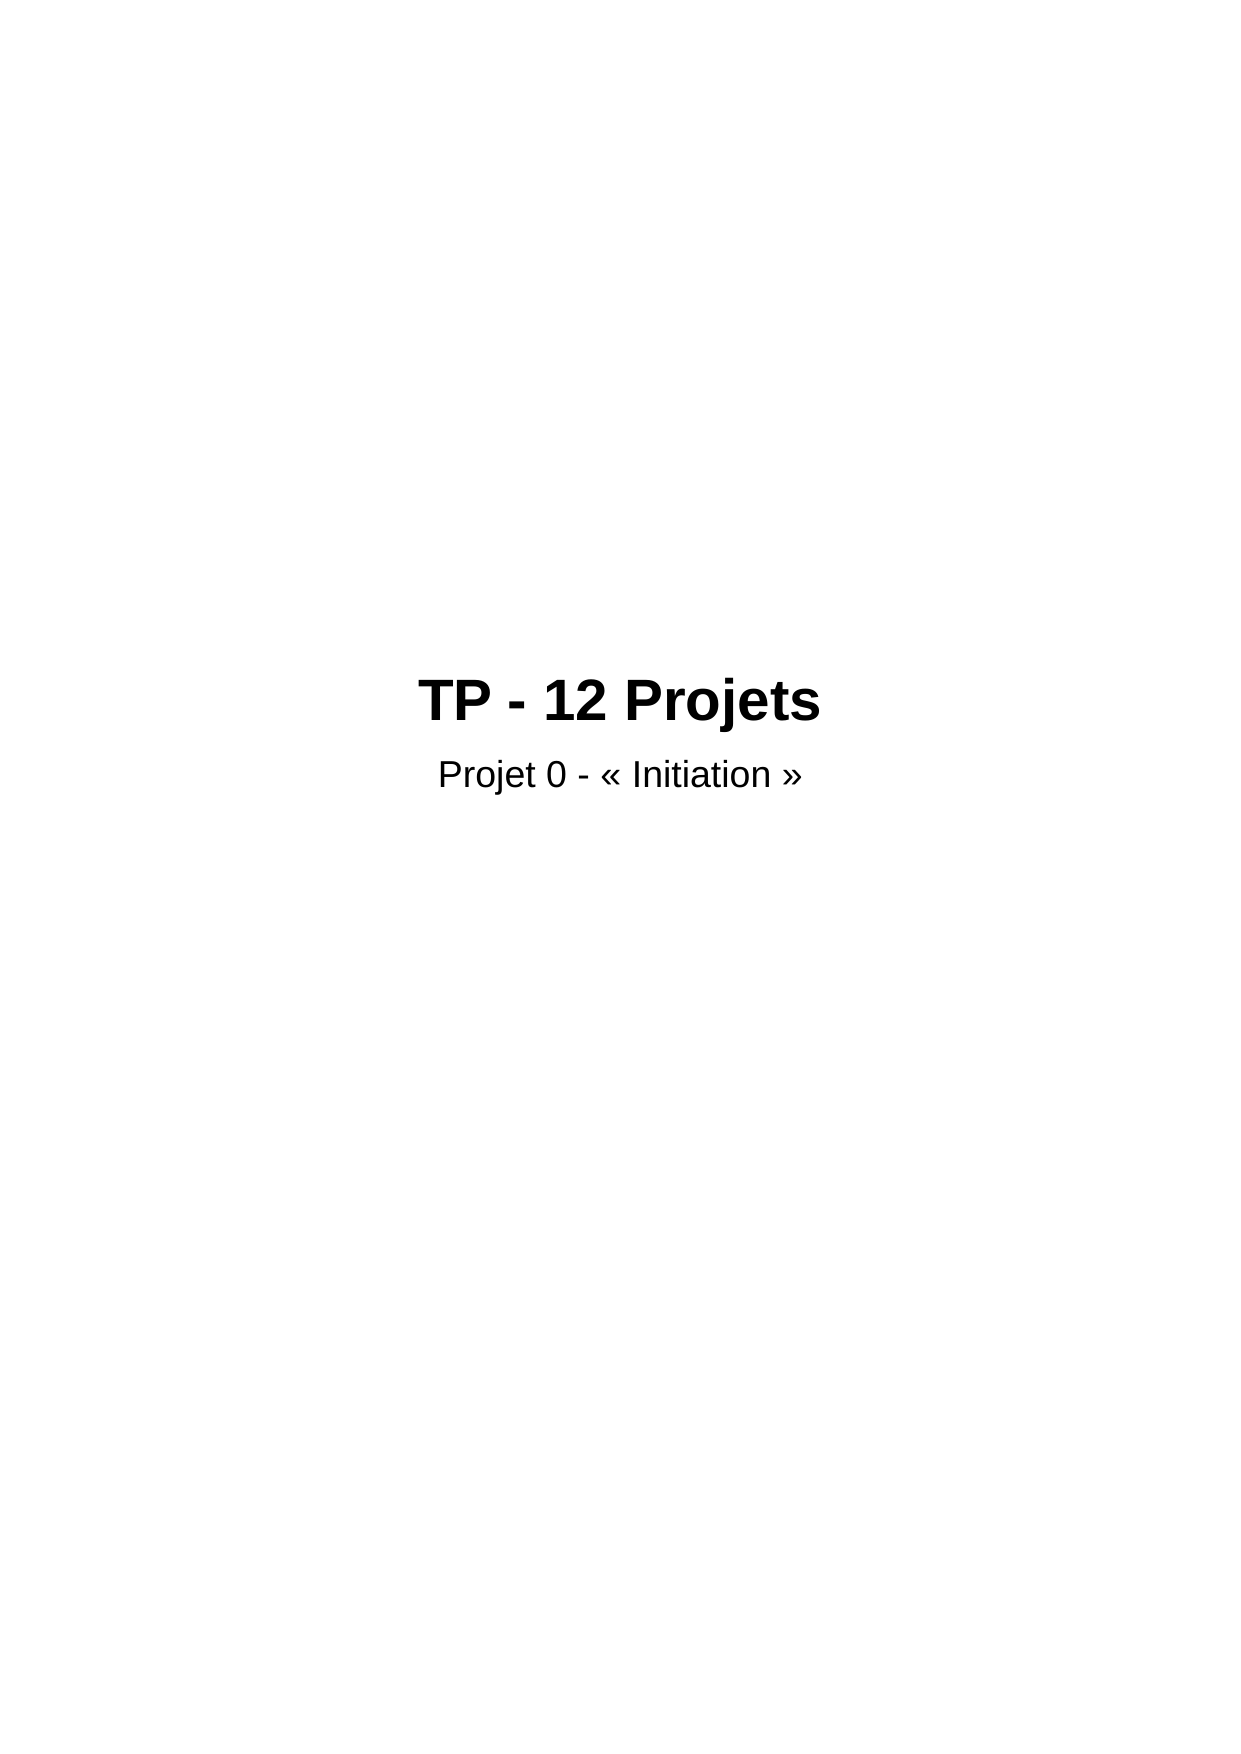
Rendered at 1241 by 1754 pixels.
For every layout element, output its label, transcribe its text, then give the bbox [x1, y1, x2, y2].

title TP - 12 Projets [118, 666, 1122, 733]
subtitle Projet 0 - « Initiation » [118, 752, 1122, 795]
